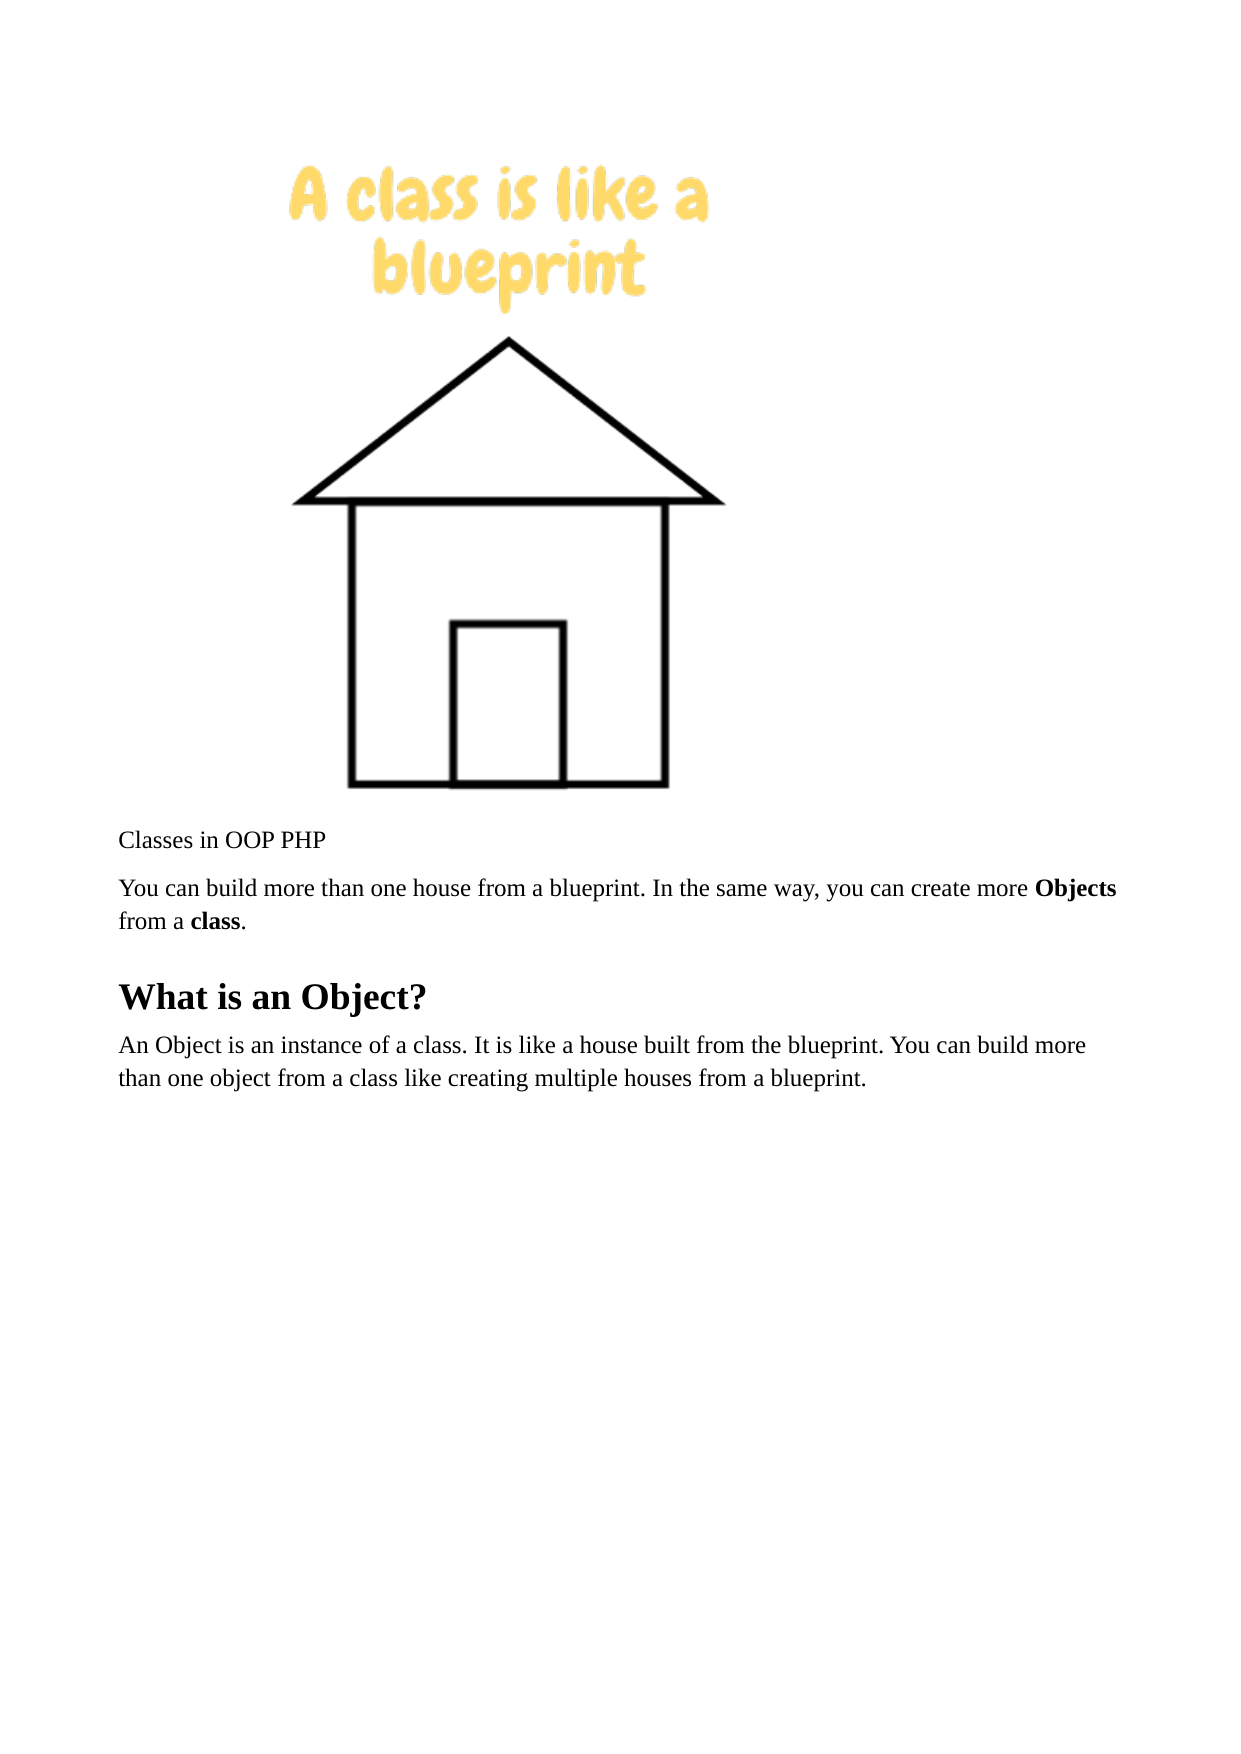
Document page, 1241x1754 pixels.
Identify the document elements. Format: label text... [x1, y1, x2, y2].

text Classes in OOP PHP [118, 826, 1122, 854]
subtitle What is an Object? [118, 974, 1122, 1018]
text An Object is an instance of a class. It is like a house built from the blueprint. You can build more than one object from a class like creating multiple houses from a blueprint. [118, 1030, 1122, 1092]
picture [118, 118, 900, 822]
text You can build more than one house from a blueprint. In the same way, you can create more Objects from a class. [118, 873, 1122, 935]
